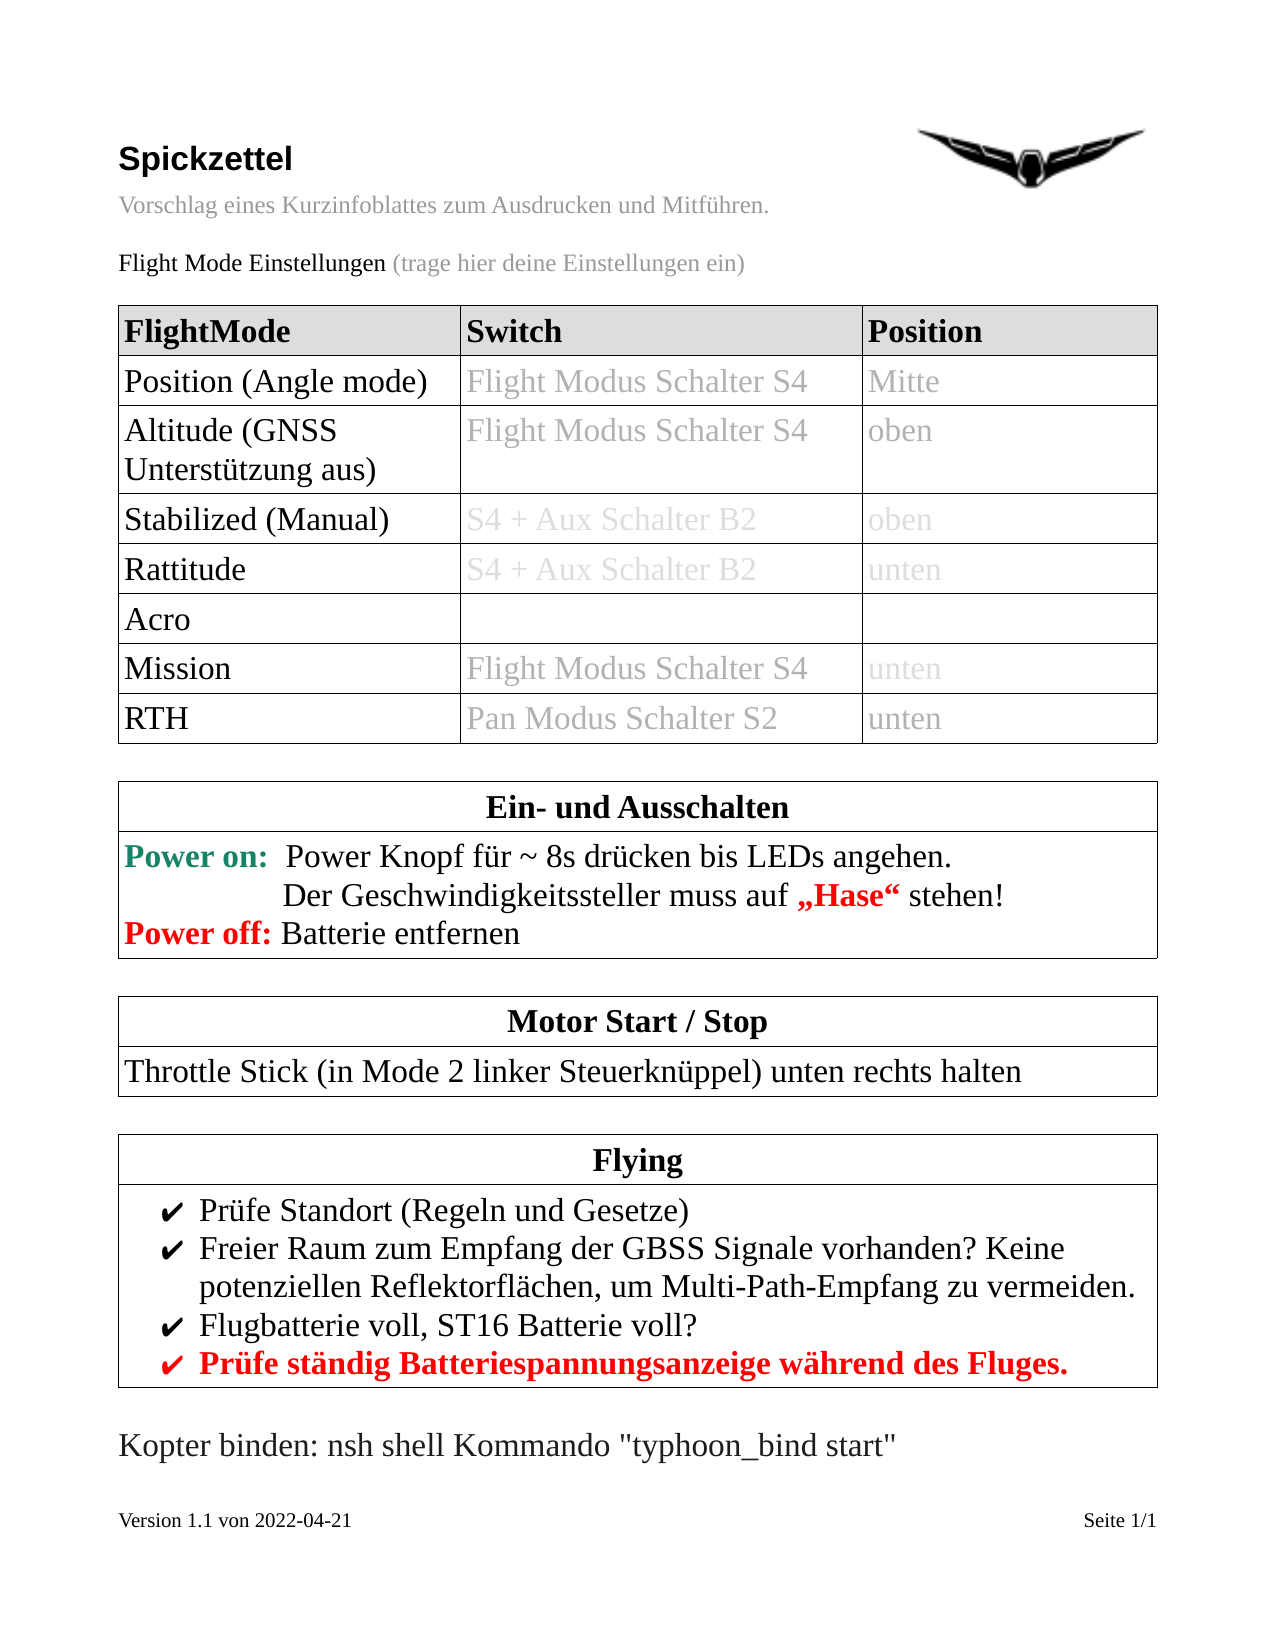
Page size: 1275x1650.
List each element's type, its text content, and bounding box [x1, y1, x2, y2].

table_header FlightMode [119, 306, 460, 355]
table_cell Flight Modus Schalter S4 [461, 644, 862, 693]
table_header Ein- und Ausschalten [119, 782, 1157, 831]
table_cell oben [863, 494, 1157, 543]
table_cell Stabilized (Manual) [119, 494, 460, 543]
table_cell Mitte [863, 356, 1157, 405]
table_cell Flight Modus Schalter S4 [461, 356, 862, 405]
table_cell Throttle Stick (in Mode 2 linker Steuerknüppel) unten rechts halten [119, 1047, 1157, 1096]
table_cell RTH [119, 694, 460, 743]
table_cell unten [863, 644, 1157, 693]
table_cell S4 + Aux Schalter B2 [461, 494, 862, 543]
text Flight Mode Einstellungen (trage hier deine Einstellungen ein) [118, 248, 1157, 276]
picture [914, 126, 1148, 193]
table_cell Pan Modus Schalter S2 [461, 694, 862, 743]
table_header Position [863, 306, 1157, 355]
table_header Motor Start / Stop [119, 997, 1157, 1046]
table_cell S4 + Aux Schalter B2 [461, 544, 862, 593]
table_cell Power on: Power Knopf für ~ 8s drücken bis LEDs angehen. Der Geschwindigkeitssteller muss auf „Hase“ stehen! Power off: Batterie entfernen [119, 832, 1157, 957]
table_cell [863, 594, 1157, 643]
text Vorschlag eines Kurzinfoblattes zum Ausdrucken und Mitführen. [118, 190, 1157, 219]
table_cell Rattitude [119, 544, 460, 593]
table_cell Prüfe Standort (Regeln und Gesetze) Freier Raum zum Empfang der GBSS Signale vorhanden? Keine potenziellen Reflektorflächen, um Multi-Path-Empfang zu vermeiden. Flugbatterie voll, ST16 Batterie voll? Prüfe ständig Batteriespannungsanzeige während des Fluges. [119, 1185, 1157, 1387]
table_cell Acro [119, 594, 460, 643]
table_cell unten [863, 544, 1157, 593]
text Kopter binden: nsh shell Kommando "typhoon_bind start" [118, 1426, 1157, 1464]
table_cell unten [863, 694, 1157, 743]
table_cell Position (Angle mode) [119, 356, 460, 405]
table_cell Mission [119, 644, 460, 693]
table_header Flying [119, 1135, 1157, 1184]
table_cell [461, 594, 862, 643]
subtitle Spickzettel [118, 139, 914, 178]
subtitle [1148, 139, 1157, 178]
table_header Switch [461, 306, 862, 355]
table_cell Altitude (GNSS Unterstützung aus) [119, 406, 460, 493]
table_cell oben [863, 406, 1157, 493]
table_cell Flight Modus Schalter S4 [461, 406, 862, 493]
